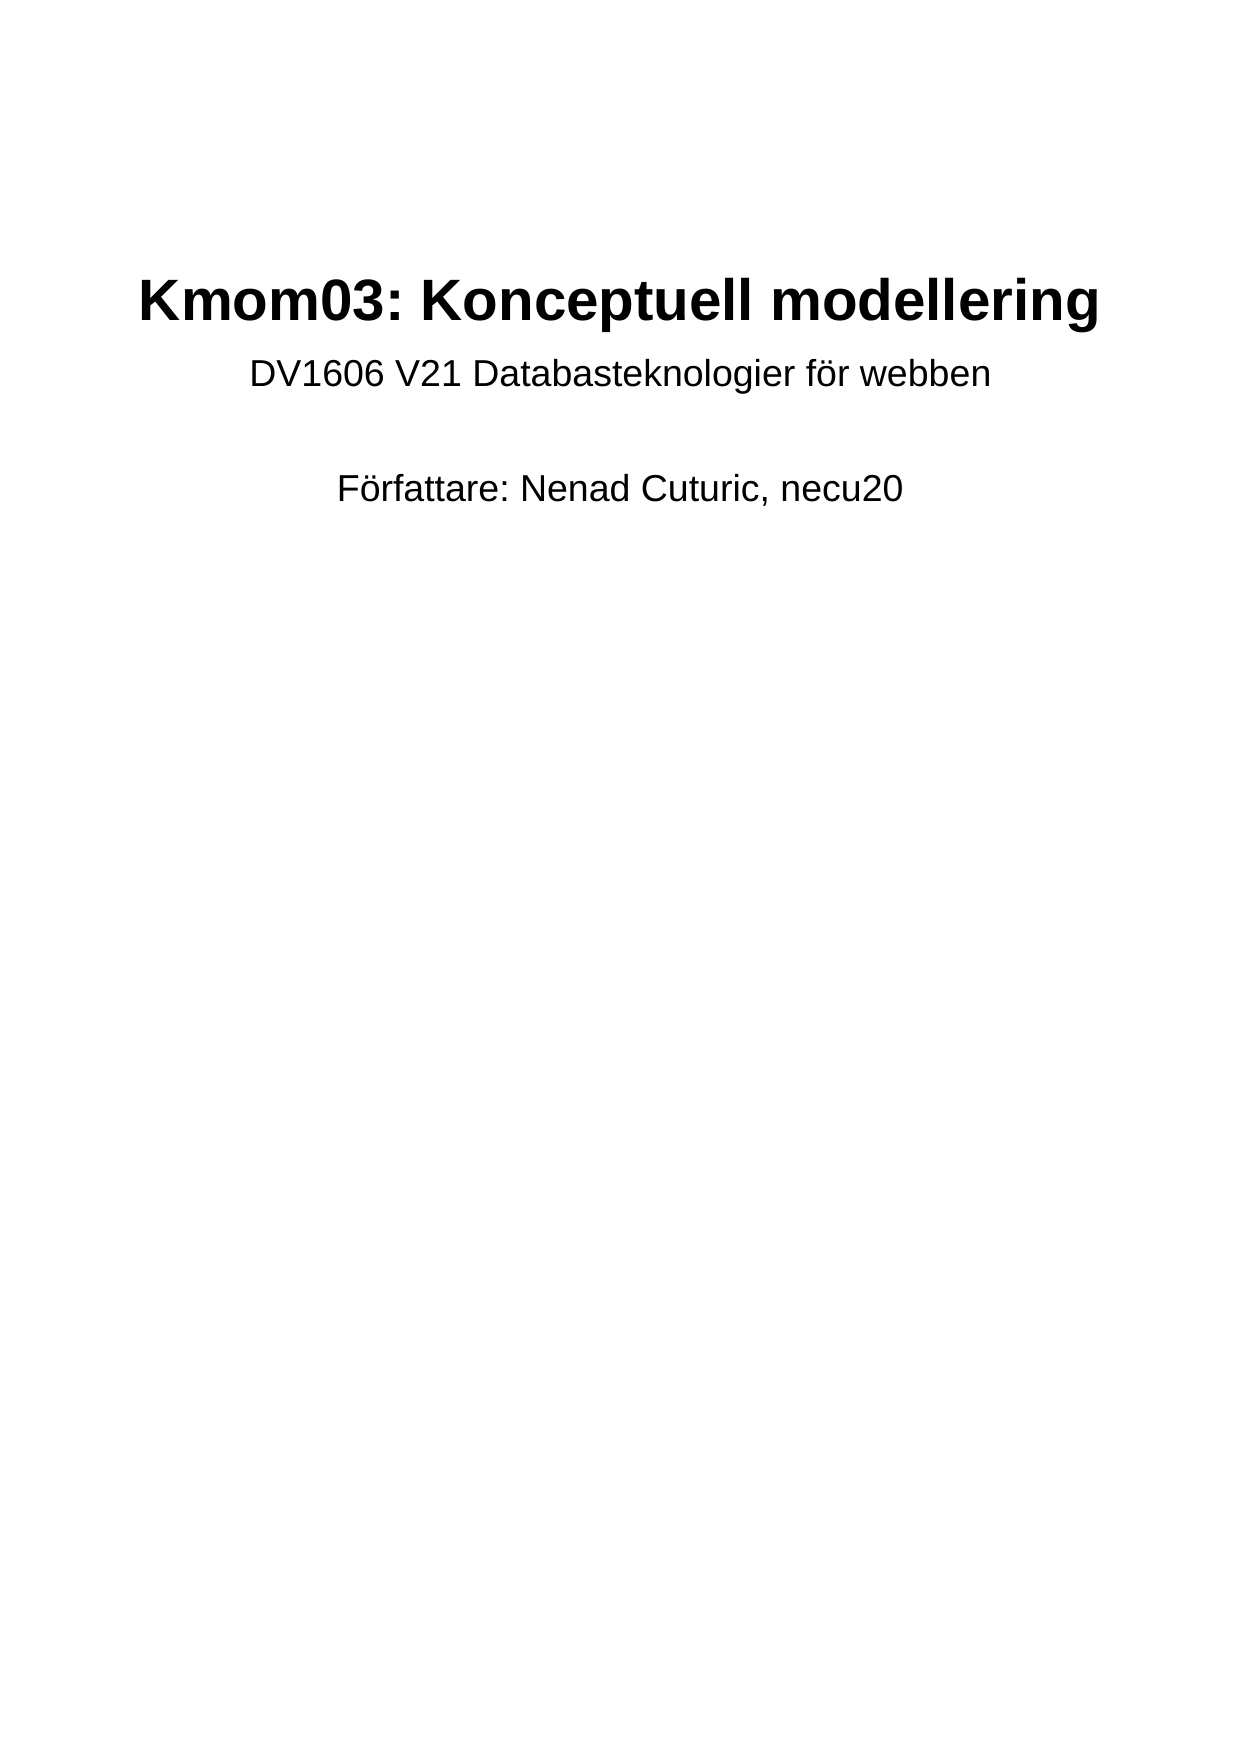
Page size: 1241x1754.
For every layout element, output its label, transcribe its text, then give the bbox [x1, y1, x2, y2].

subtitle Författare: Nenad Cuturic, necu20 [118, 467, 1122, 510]
title Kmom03: Konceptuell modellering [118, 266, 1122, 333]
subtitle DV1606 V21 Databasteknologier för webben [118, 352, 1122, 395]
